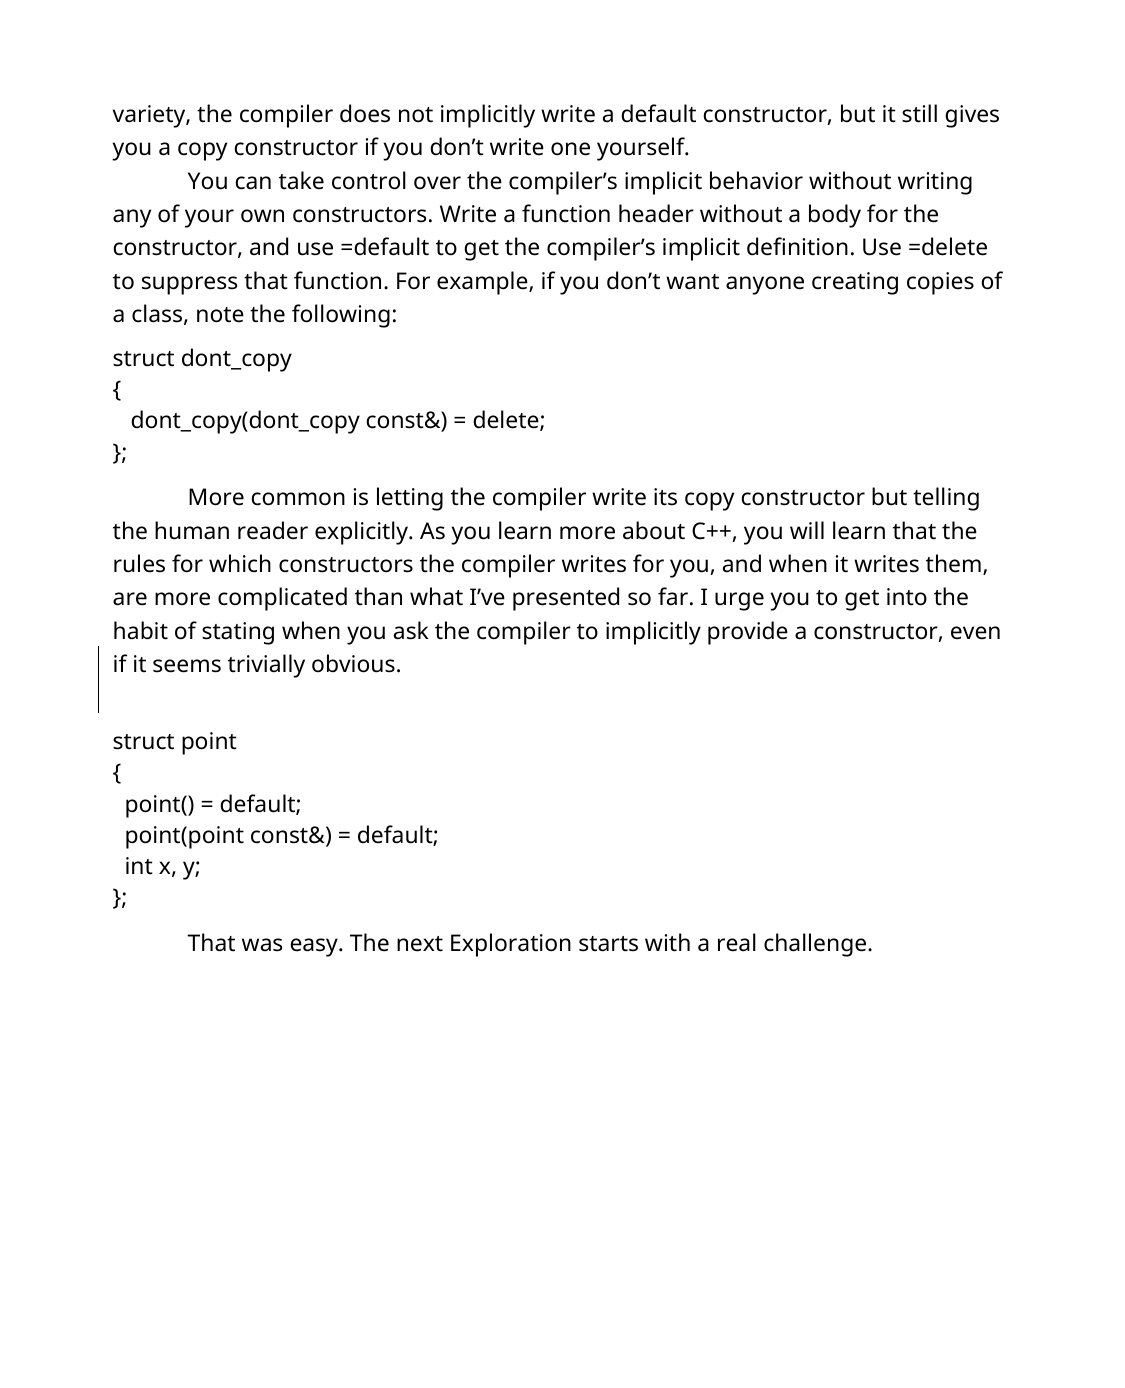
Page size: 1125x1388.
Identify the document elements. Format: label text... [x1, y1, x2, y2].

text variety, the compiler does not implicitly write a default constructor, but it still gives you a copy constructor if you don’t write one yourself. [112, 96, 1012, 163]
text struct dont_copy [112, 342, 1012, 373]
text More common is letting the compiler write its copy constructor but telling the human reader explicitly. As you learn more about C++, you will learn that the rules for which constructors the compiler writes for you, and when it writes them, are more complicated than what I’ve presented so far. I urge you to get into the habit of stating when you ask the compiler to implicitly provide a constructor, even if it seems trivially obvious. [112, 479, 1012, 679]
text { [112, 756, 1012, 788]
text That was easy. The next Exploration starts with a real challenge. [112, 925, 1012, 958]
text }; [112, 436, 1012, 467]
text You can take control over the compiler’s implicit behavior without writing any of your own constructors. Write a function header without a body for the constructor, and use =default to get the compiler’s implicit definition. Use =delete to suppress that function. For example, if you don’t want anyone creating copies of a class, note the following: [112, 163, 1012, 329]
text dont_copy(dont_copy const&) = delete; [112, 404, 1012, 436]
text }; [112, 881, 1012, 913]
text point() = default; [112, 788, 1012, 819]
text struct point [112, 725, 1012, 756]
text { [112, 373, 1012, 404]
text point(point const&) = default; [112, 819, 1012, 850]
text int x, y; [112, 850, 1012, 881]
